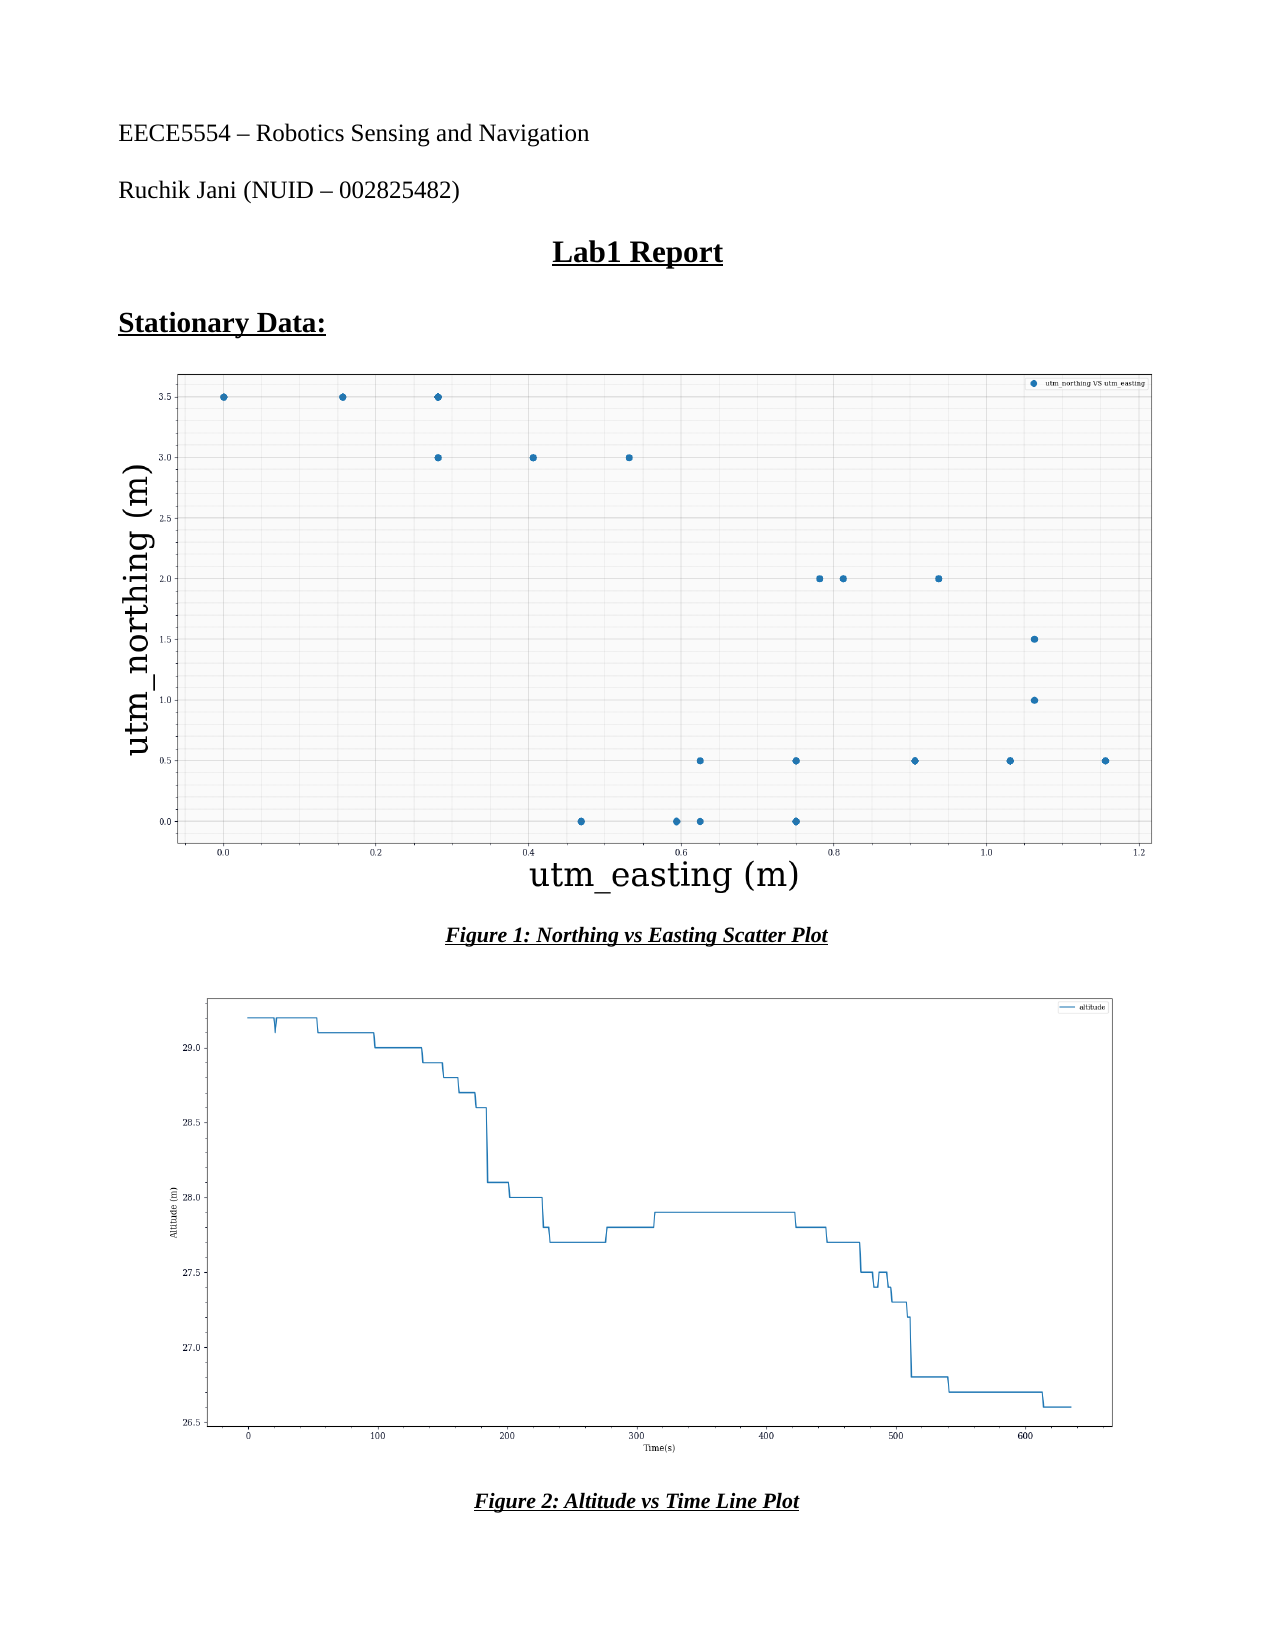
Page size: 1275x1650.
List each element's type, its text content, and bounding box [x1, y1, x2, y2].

text Figure 2: Altitude vs Time Line Plot [118, 1488, 1157, 1513]
text Lab1 Report [118, 233, 1157, 269]
text EECE5554 – Robotics Sensing and Navigation [118, 118, 1157, 147]
picture [118, 372, 1157, 898]
text Ruchik Jani (NUID – 002825482) [118, 176, 1157, 204]
text Figure 1: Northing vs Easting Scatter Plot [118, 922, 1157, 948]
text Stationary Data: [118, 305, 1157, 338]
picture [150, 972, 1125, 1463]
